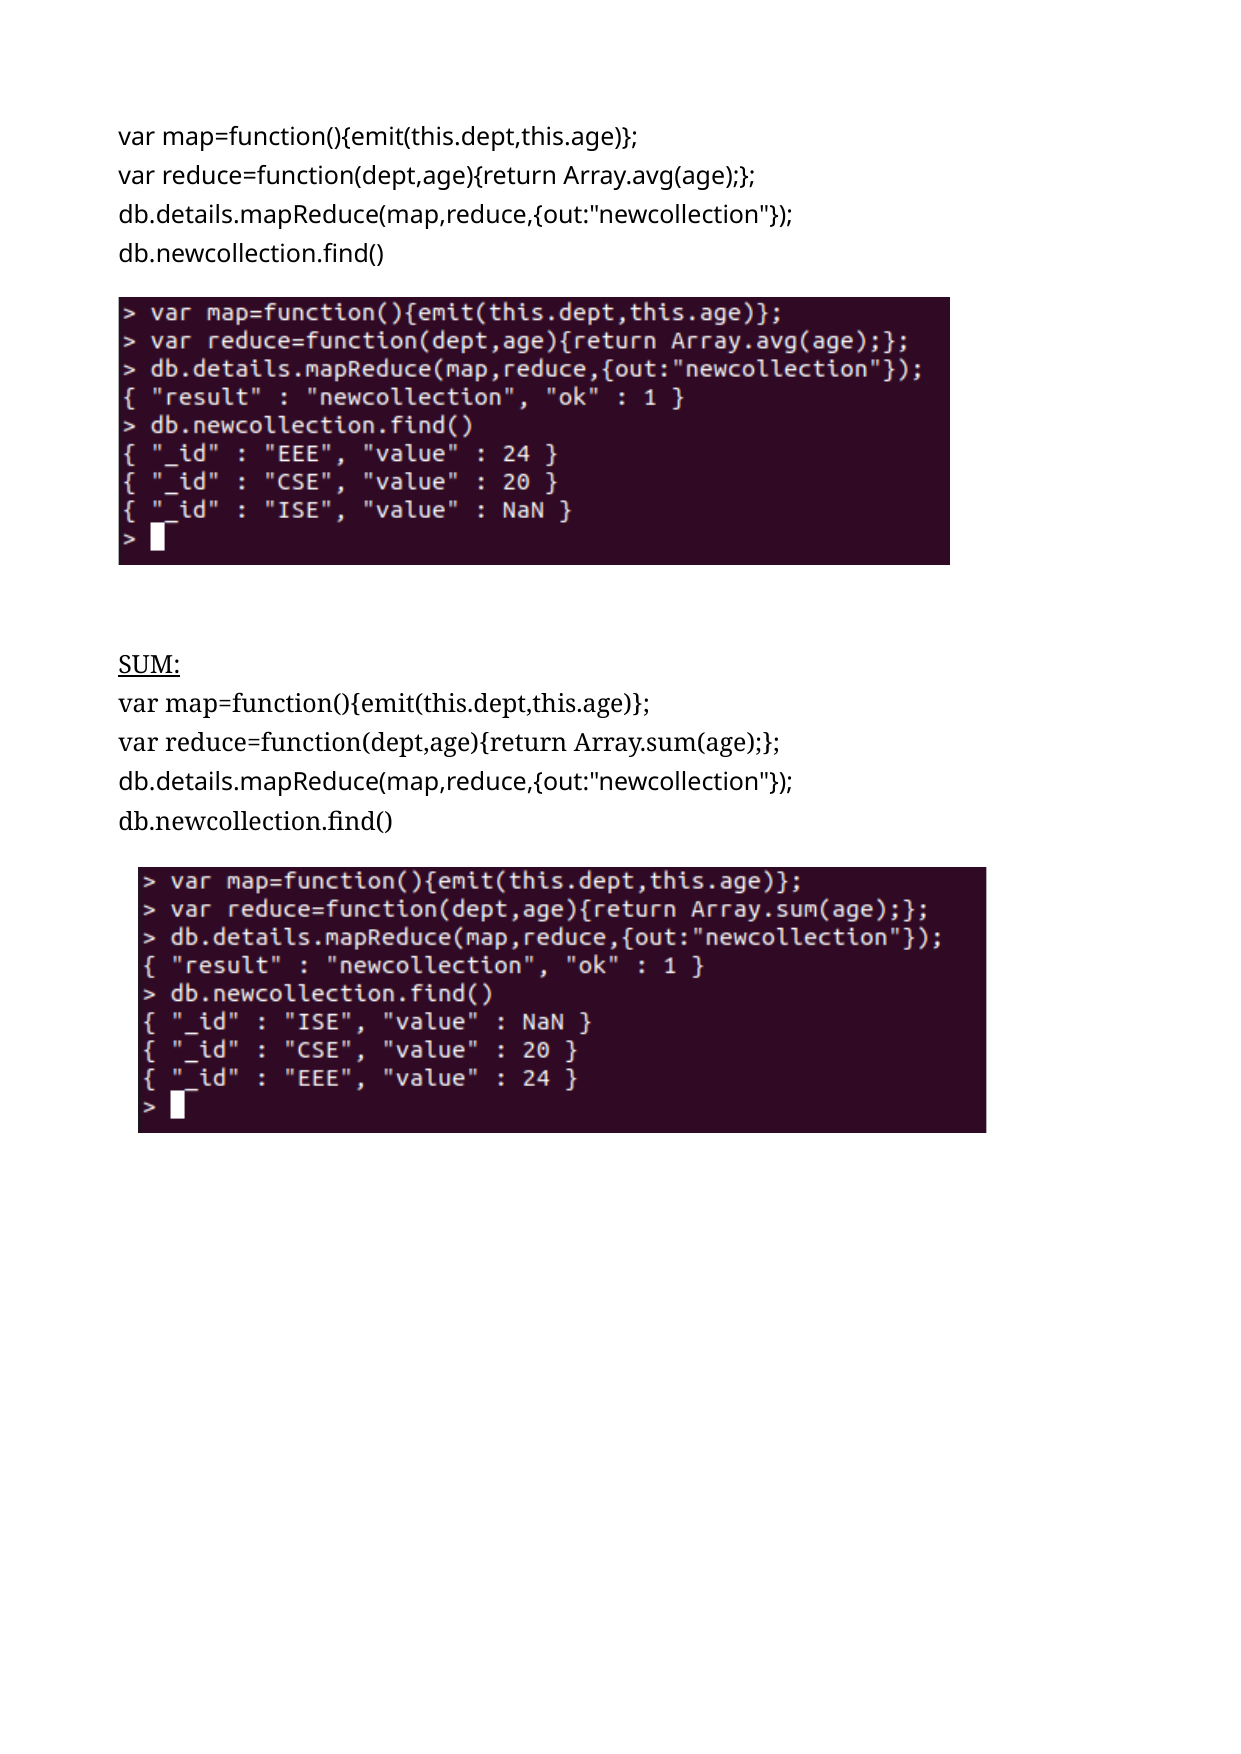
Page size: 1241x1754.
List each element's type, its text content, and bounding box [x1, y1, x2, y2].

text db.newcollection.find() [118, 803, 1122, 837]
text var reduce=function(dept,age){return Array.sum(age);}; [118, 725, 1122, 759]
text db.details.mapReduce(map,reduce,{out:"newcollection"}); [118, 196, 1122, 231]
text db.newcollection.find() [118, 236, 1122, 270]
text var map=function(){emit(this.dept,this.age)}; [118, 118, 1122, 152]
text var reduce=function(dept,age){return Array.avg(age);}; [118, 157, 1122, 191]
text var map=function(){emit(this.dept,this.age)}; [118, 686, 1122, 720]
picture [138, 867, 987, 1133]
text db.details.mapReduce(map,reduce,{out:"newcollection"}); [118, 764, 1122, 798]
picture [118, 297, 950, 565]
text SUM: [118, 647, 1122, 681]
